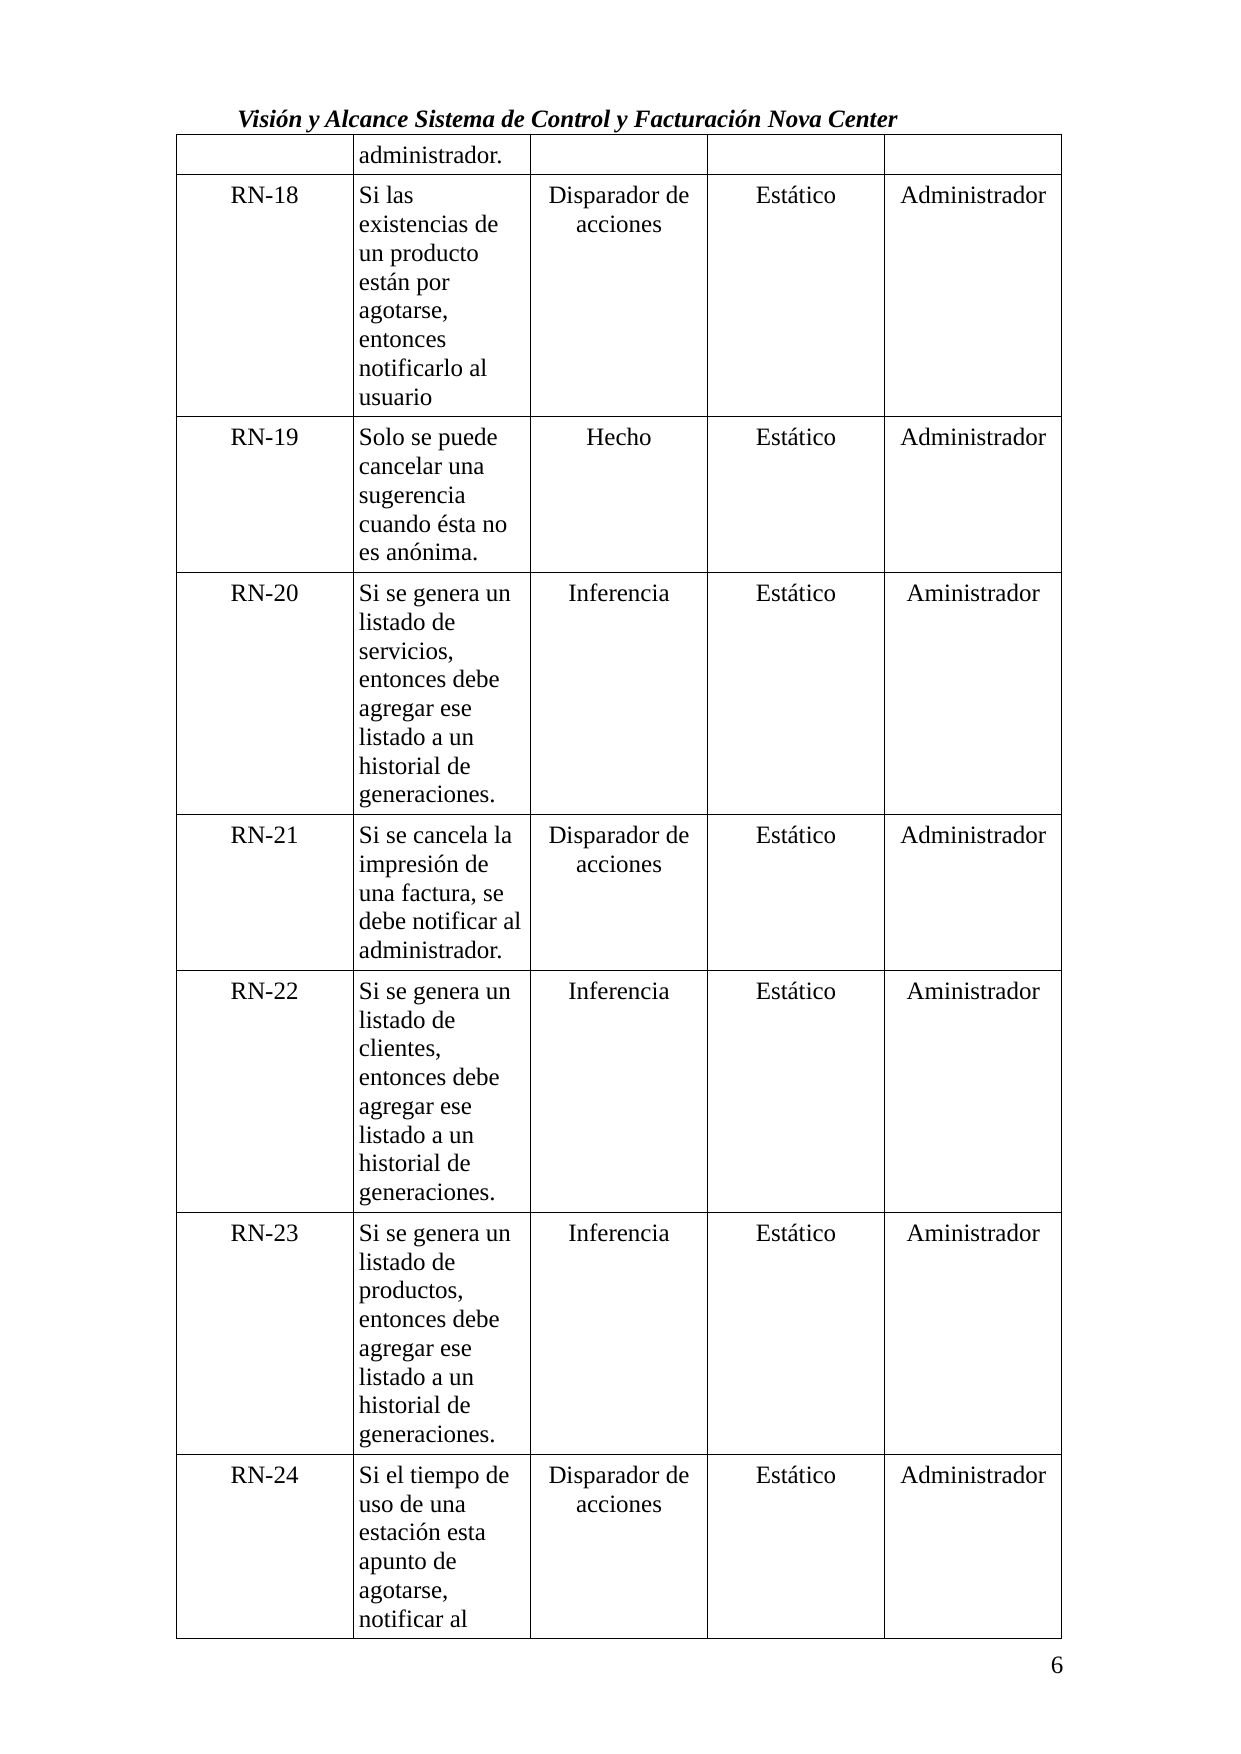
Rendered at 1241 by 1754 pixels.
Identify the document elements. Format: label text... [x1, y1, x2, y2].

table_cell Aministrador [885, 1213, 1061, 1454]
table_cell RN-20 [177, 573, 353, 814]
table_cell RN-24 [177, 1455, 353, 1638]
table_cell Aministrador [885, 573, 1061, 814]
table_cell Solo se puede cancelar una sugerencia cuando ésta no es anónima. [354, 417, 530, 572]
table_cell Administrador [885, 417, 1061, 572]
table_cell Si se genera un listado de productos, entonces debe agregar ese listado a un historial de generaciones. [354, 1213, 530, 1454]
table_cell Si se cancela la impresión de una factura, se debe notificar al administrador. [354, 815, 530, 970]
table_cell Disparador de acciones [531, 1455, 707, 1638]
table_cell RN-21 [177, 815, 353, 970]
table_cell Administrador [885, 815, 1061, 970]
table_cell RN-18 [177, 175, 353, 416]
table_cell Si el tiempo de uso de una estación esta apunto de agotarse, notificar al [354, 1455, 530, 1638]
table_cell Estático [708, 815, 884, 970]
table_cell RN-23 [177, 1213, 353, 1454]
table_cell Estático [708, 417, 884, 572]
table_cell Estático [708, 573, 884, 814]
table_cell Disparador de acciones [531, 815, 707, 970]
table_cell [177, 135, 353, 174]
table_cell [708, 135, 884, 174]
table_cell Si se genera un listado de servicios, entonces debe agregar ese listado a un historial de generaciones. [354, 573, 530, 814]
table_cell Administrador [885, 1455, 1061, 1638]
table_cell Hecho [531, 417, 707, 572]
table_cell Estático [708, 1455, 884, 1638]
table_cell Si las existencias de un producto están por agotarse, entonces notificarlo al usuario [354, 175, 530, 416]
table_cell Aministrador [885, 971, 1061, 1212]
table_cell Inferencia [531, 573, 707, 814]
table_cell RN-19 [177, 417, 353, 572]
table_cell Disparador de acciones [531, 175, 707, 416]
table_cell Estático [708, 175, 884, 416]
table_cell Estático [708, 1213, 884, 1454]
table_cell administrador. [354, 135, 530, 174]
table_cell [885, 135, 1061, 174]
table_cell RN-22 [177, 971, 353, 1212]
table_cell Estático [708, 971, 884, 1212]
table_cell Administrador [885, 175, 1061, 416]
table_cell Inferencia [531, 1213, 707, 1454]
table_cell Inferencia [531, 971, 707, 1212]
table_cell [531, 135, 707, 174]
table_cell Si se genera un listado de clientes, entonces debe agregar ese listado a un historial de generaciones. [354, 971, 530, 1212]
